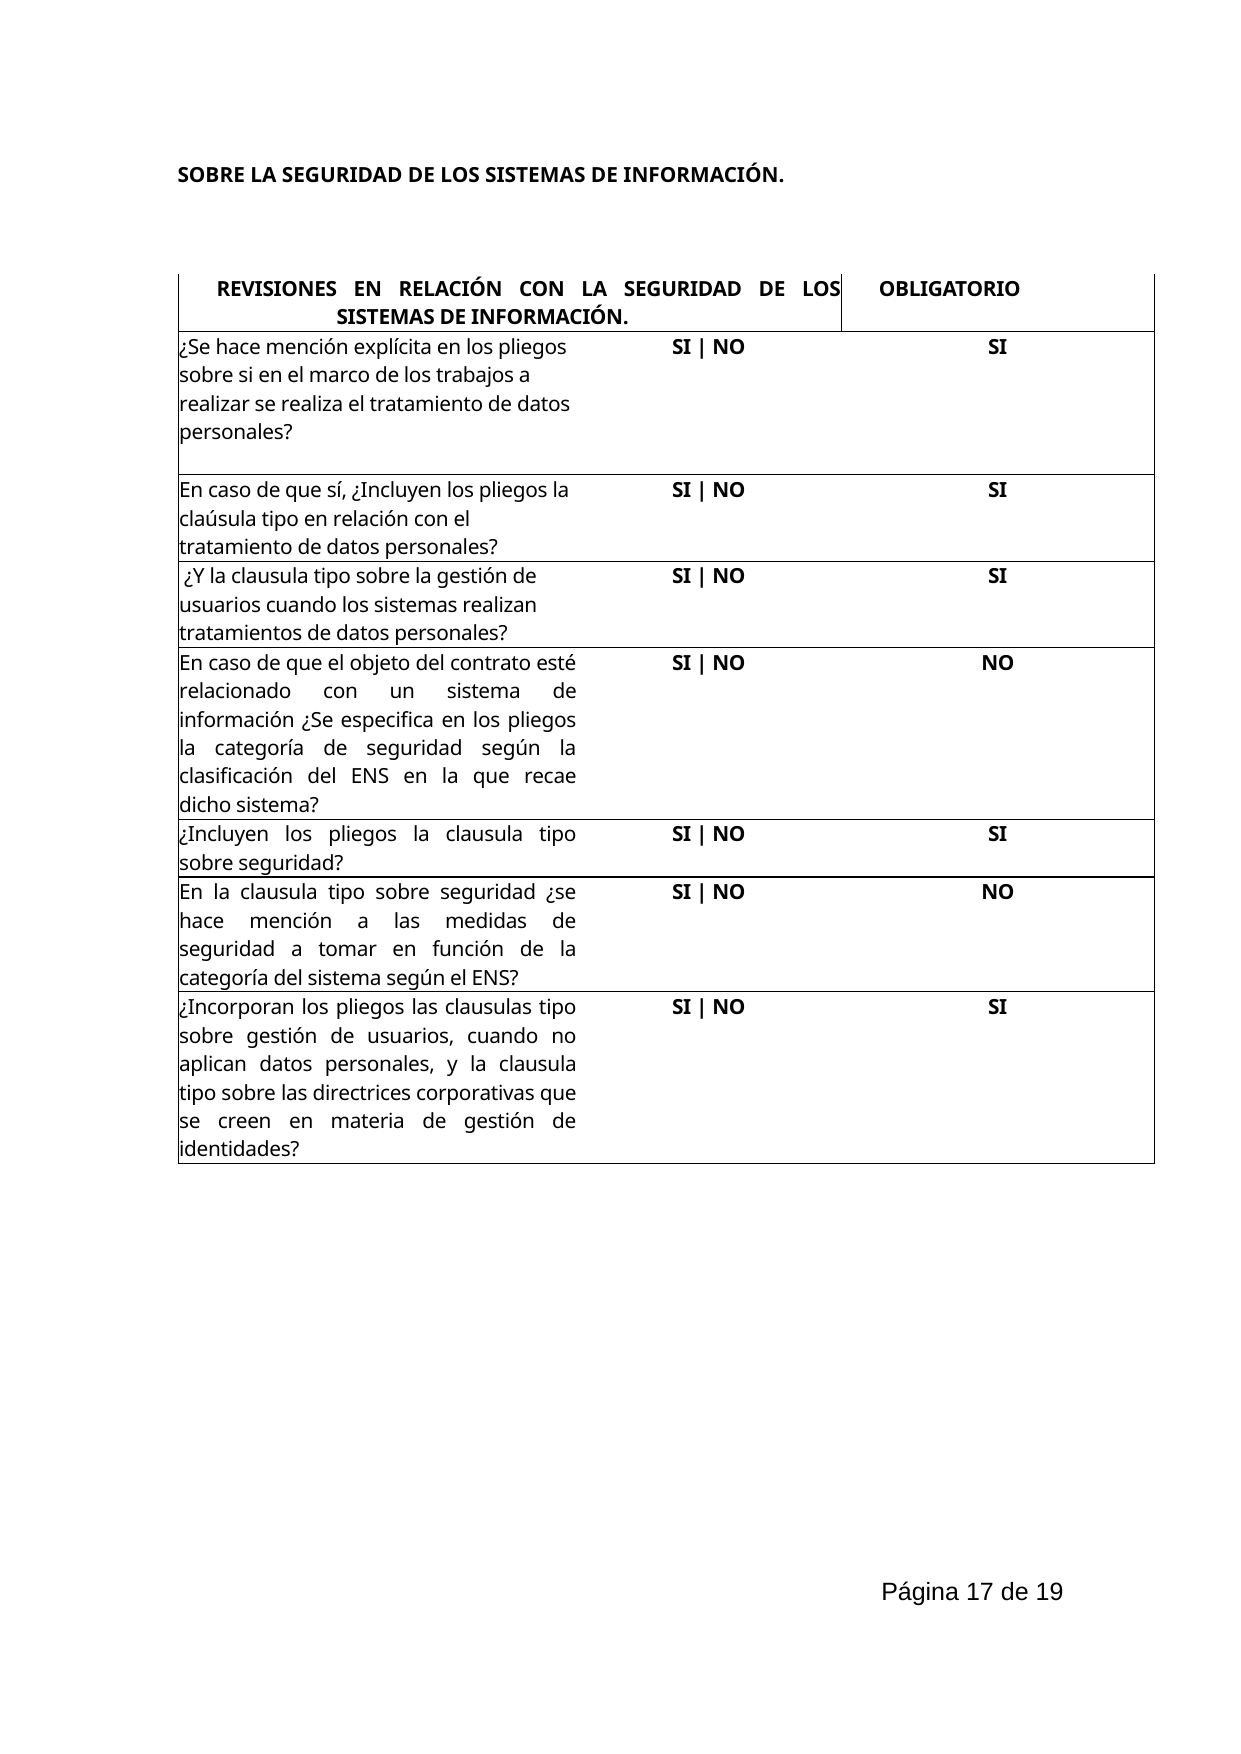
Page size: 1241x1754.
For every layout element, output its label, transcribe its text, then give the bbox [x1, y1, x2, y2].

table_cell En caso de que sí, ¿Incluyen los pliegos la claúsula tipo en relación con el tratamiento de datos personales? [179, 475, 577, 561]
table_cell SI | NO [577, 562, 841, 647]
table_cell En la clausula tipo sobre seguridad ¿se hace mención a las medidas de seguridad a tomar en función de la categoría del sistema según el ENS? [179, 878, 577, 991]
table_cell NO [841, 878, 1154, 991]
table_cell ¿Se hace mención explícita en los pliegos sobre si en el marco de los trabajos a realizar se realiza el tratamiento de datos personales? [179, 332, 577, 474]
table_header REVISIONES EN RELACIÓN CON LA SEGURIDAD DE LOS SISTEMAS DE INFORMACIÓN. [179, 274, 841, 331]
table_cell SI | NO [577, 332, 841, 474]
table_cell ¿Y la clausula tipo sobre la gestión de usuarios cuando los sistemas realizan tratamientos de datos personales? [179, 562, 577, 647]
table_cell SI [841, 992, 1154, 1163]
table_cell En caso de que el objeto del contrato esté relacionado con un sistema de información ¿Se especifica en los pliegos la categoría de seguridad según la clasificación del ENS en la que recae dicho sistema? [179, 648, 577, 818]
text SOBRE LA SEGURIDAD DE LOS SISTEMAS DE INFORMACIÓN. [177, 160, 1063, 189]
table_cell SI [841, 820, 1154, 876]
table_header OBLIGATORIO [842, 274, 1154, 331]
table_cell SI [841, 475, 1154, 561]
table_cell SI [841, 332, 1154, 474]
table_cell SI | NO [577, 992, 841, 1163]
table_cell NO [841, 648, 1154, 818]
table_cell SI [841, 562, 1154, 647]
table_cell SI | NO [577, 475, 841, 561]
table_cell ¿Incorporan los pliegos las clausulas tipo sobre gestión de usuarios, cuando no aplican datos personales, y la clausula tipo sobre las directrices corporativas que se creen en materia de gestión de identidades? [179, 992, 577, 1163]
table_cell SI | NO [577, 820, 841, 876]
table_cell SI | NO [577, 878, 841, 991]
table_cell SI | NO [577, 648, 841, 818]
table_cell ¿Incluyen los pliegos la clausula tipo sobre seguridad? [179, 820, 577, 876]
